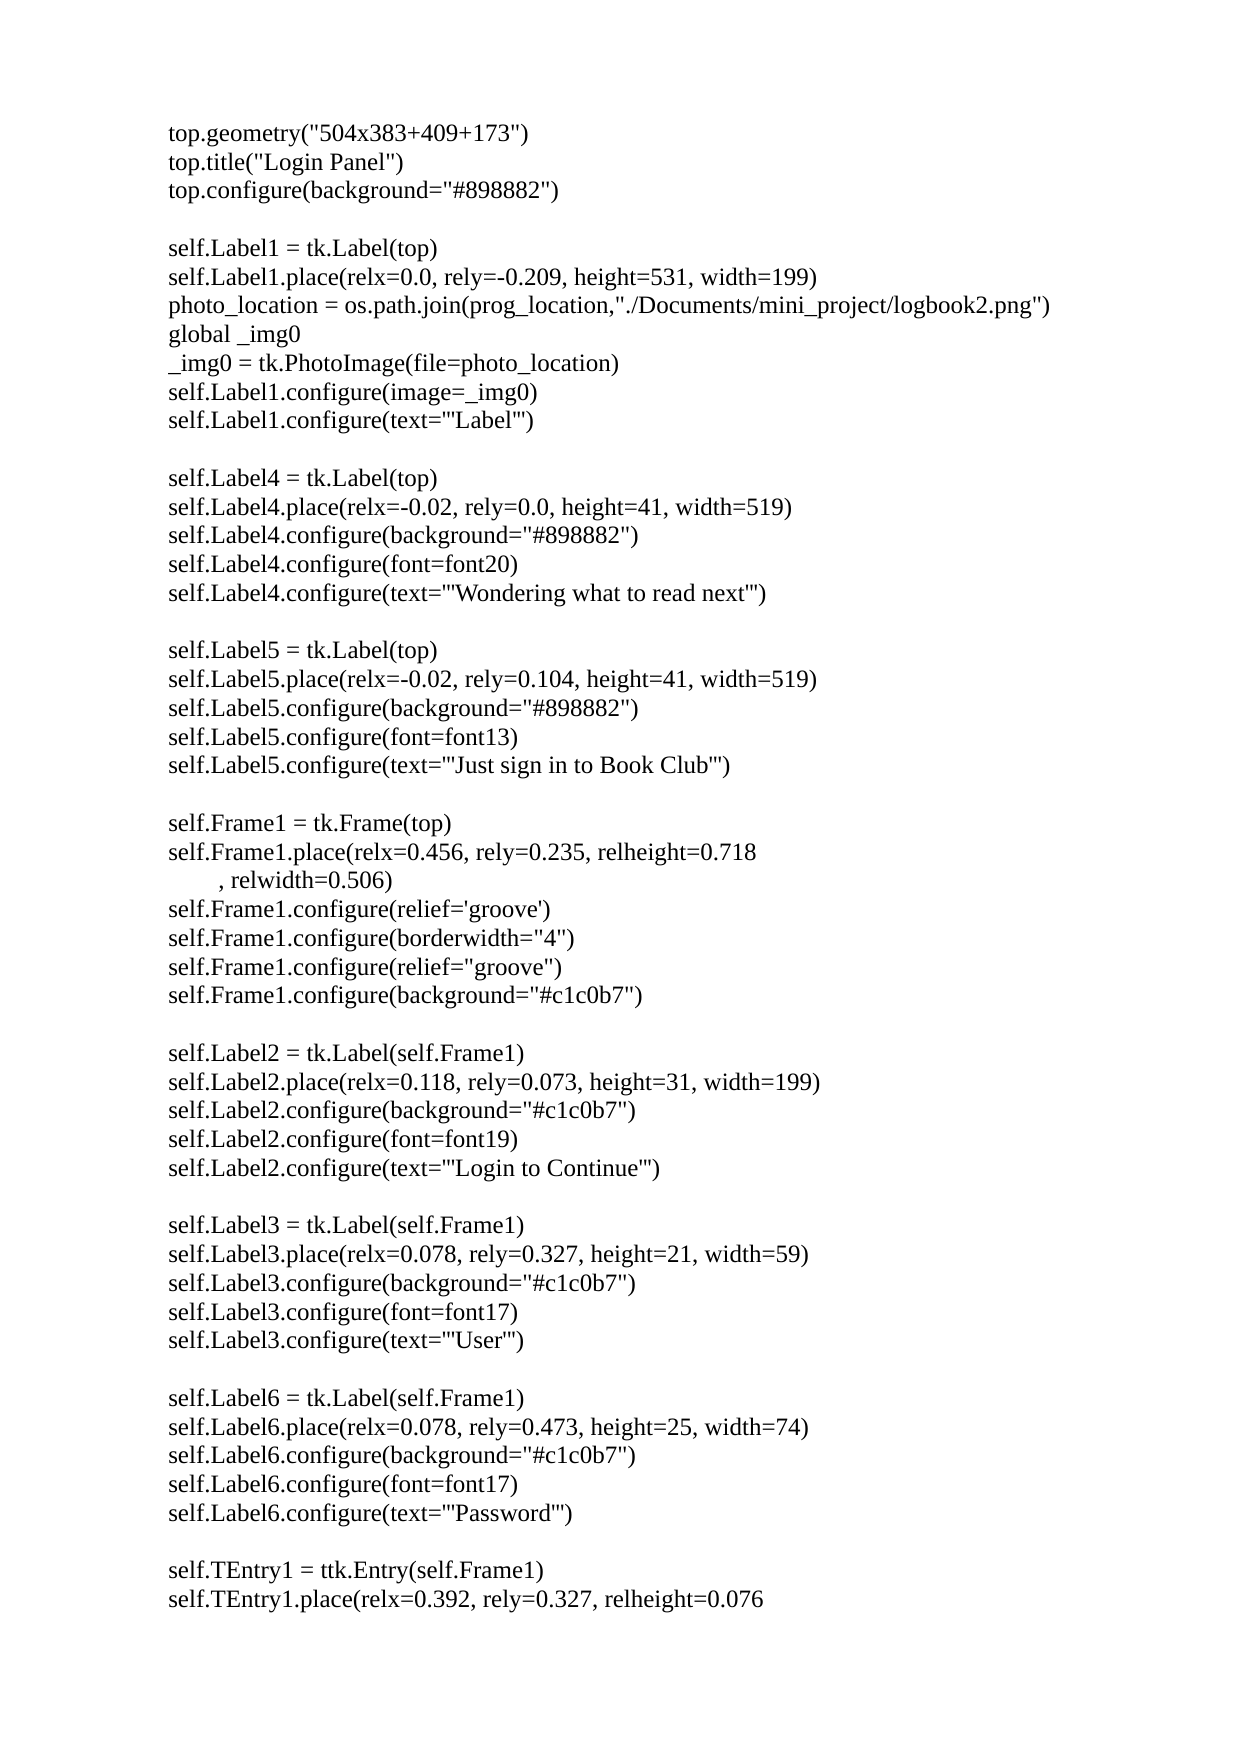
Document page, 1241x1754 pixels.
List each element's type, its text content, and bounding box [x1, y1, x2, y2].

text self.Frame1.configure(background="#c1c0b7") [118, 981, 1122, 1009]
text self.Label4 = tk.Label(top) [118, 463, 1122, 492]
text self.Label6.place(relx=0.078, rely=0.473, height=25, width=74) [118, 1412, 1122, 1441]
text top.geometry("504x383+409+173") [118, 118, 1122, 147]
text self.Label1.configure(image=_img0) [118, 377, 1122, 406]
text self.Label6.configure(background="#c1c0b7") [118, 1441, 1122, 1469]
text self.Frame1.configure(relief='groove') [118, 894, 1122, 923]
text self.Label2.configure(background="#c1c0b7") [118, 1096, 1122, 1124]
text self.Label4.configure(background="#898882") [118, 521, 1122, 549]
text photo_location = os.path.join(prog_location,"./Documents/mini_project/logbook2.png") [118, 291, 1122, 319]
text self.Label1.place(relx=0.0, rely=-0.209, height=531, width=199) [118, 262, 1122, 291]
text top.title("Login Panel") [118, 147, 1122, 176]
text self.Label6.configure(font=font17) [118, 1469, 1122, 1498]
text self.Label5.configure(font=font13) [118, 722, 1122, 751]
text self.Label4.place(relx=-0.02, rely=0.0, height=41, width=519) [118, 492, 1122, 521]
text self.Label5.place(relx=-0.02, rely=0.104, height=41, width=519) [118, 664, 1122, 693]
text top.configure(background="#898882") [118, 176, 1122, 204]
text self.Frame1.place(relx=0.456, rely=0.235, relheight=0.718 [118, 837, 1122, 866]
text self.Label2.place(relx=0.118, rely=0.073, height=31, width=199) [118, 1067, 1122, 1096]
text self.Label6 = tk.Label(self.Frame1) [118, 1383, 1122, 1412]
text self.Label3.configure(text='''User''') [118, 1326, 1122, 1354]
text self.Label4.configure(text='''Wondering what to read next''') [118, 578, 1122, 607]
text self.Frame1.configure(borderwidth="4") [118, 923, 1122, 952]
text self.TEntry1.place(relx=0.392, rely=0.327, relheight=0.076 [118, 1584, 1122, 1613]
text , relwidth=0.506) [118, 866, 1122, 894]
text self.Label3.configure(background="#c1c0b7") [118, 1268, 1122, 1297]
text _img0 = tk.PhotoImage(file=photo_location) [118, 348, 1122, 377]
text self.Label5 = tk.Label(top) [118, 636, 1122, 664]
text global _img0 [118, 319, 1122, 348]
text self.Label2.configure(text='''Login to Continue''') [118, 1153, 1122, 1182]
text self.Label3.configure(font=font17) [118, 1297, 1122, 1326]
text self.Label3.place(relx=0.078, rely=0.327, height=21, width=59) [118, 1239, 1122, 1268]
text self.TEntry1 = ttk.Entry(self.Frame1) [118, 1556, 1122, 1584]
text self.Frame1.configure(relief="groove") [118, 952, 1122, 981]
text self.Label2.configure(font=font19) [118, 1124, 1122, 1153]
text self.Label4.configure(font=font20) [118, 549, 1122, 578]
text self.Frame1 = tk.Frame(top) [118, 808, 1122, 837]
text self.Label2 = tk.Label(self.Frame1) [118, 1038, 1122, 1067]
text self.Label3 = tk.Label(self.Frame1) [118, 1211, 1122, 1239]
text self.Label6.configure(text='''Password''') [118, 1498, 1122, 1527]
text self.Label1 = tk.Label(top) [118, 233, 1122, 262]
text self.Label5.configure(text='''Just sign in to Book Club''') [118, 751, 1122, 779]
text self.Label5.configure(background="#898882") [118, 693, 1122, 722]
text self.Label1.configure(text='''Label''') [118, 406, 1122, 434]
